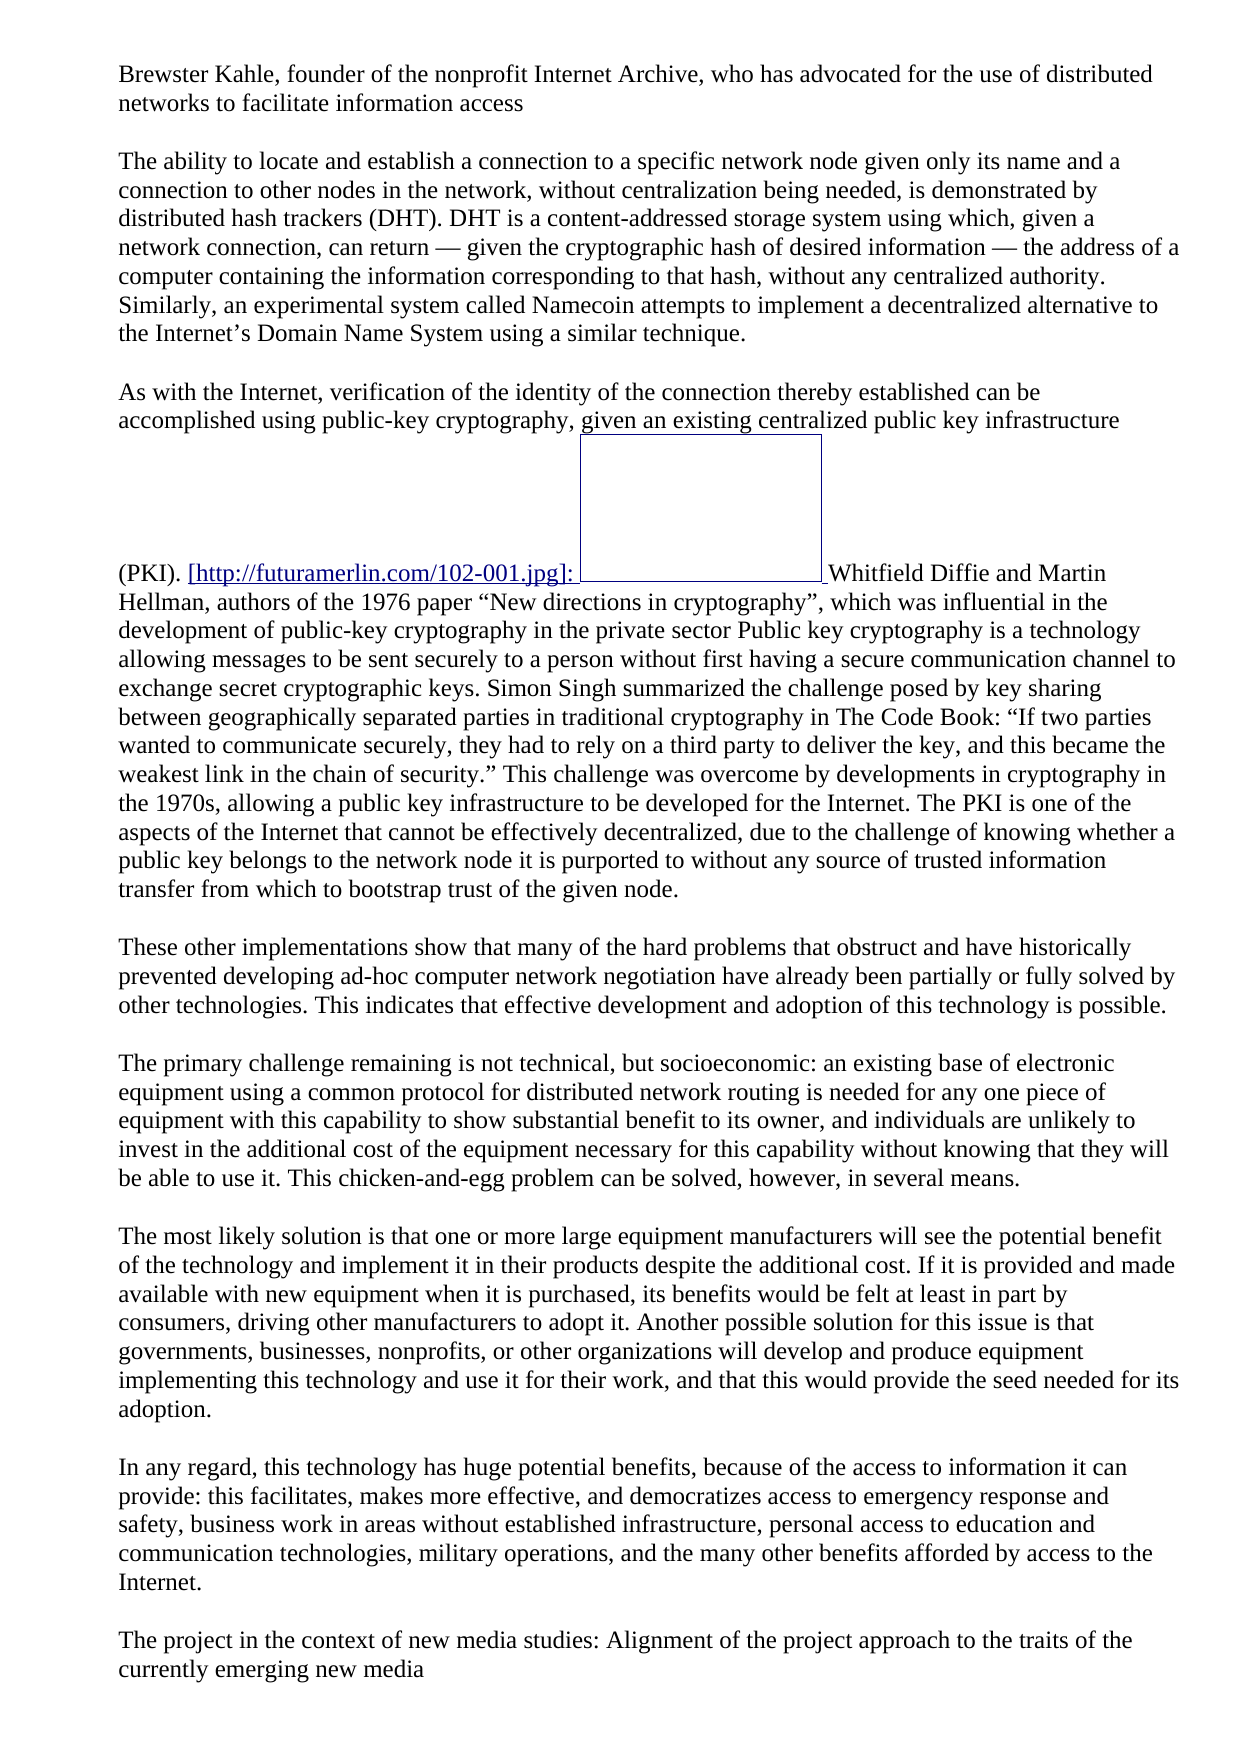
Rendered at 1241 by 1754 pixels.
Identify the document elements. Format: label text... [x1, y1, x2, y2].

text In any regard, this technology has huge potential benefits, because of the access to information it can provide: this facilitates, makes more effective, and democratizes access to emergency response and safety, business work in areas without established infrastructure, personal access to education and communication technologies, military operations, and the many other benefits afforded by access to the Internet. [118, 1452, 1181, 1596]
text A technology known as content-addressed storage systems enables the unambiguous identification of, and thereby discussion of, information, without the need to quote it in its entirety: whereas traditional citation formats (e.g. an author’s name and a title, or a Web URL) do not include enough information to verify that the cited document being viewed by a reader is the same as the document viewed by the author, by including a cryptographic hash, the content can be identified precisely. Brewster Kahle, quoting Peter Lyman, writes: “Now we can add something: ‘Content addressibility means that knowledge has a name.’” This is the system used by the Git distributed version control system, and it allows validation of the accuracy of a copy of a document or set of documents, and thereby validation of the authenticity of them as well through the use of cryptographic signatures. [http://futuramerlin.com/102-000.jpg]: Brewster Kahle, founder of the nonprofit Internet Archive, who has advocated for the use of distributed networks to facilitate information access [118, 59, 1181, 117]
text The project in the context of new media studies: Alignment of the project approach to the traits of the currently emerging new media [118, 1625, 1181, 1683]
text The ability to locate and establish a connection to a specific network node given only its name and a connection to other nodes in the network, without centralization being needed, is demonstrated by distributed hash trackers (DHT). DHT is a content-addressed storage system using which, given a network connection, can return — given the cryptographic hash of desired information — the address of a computer containing the information corresponding to that hash, without any centralized authority. Similarly, an experimental system called Namecoin attempts to implement a decentralized alternative to the Internet’s Domain Name System using a similar technique. [118, 146, 1181, 347]
text As with the Internet, verification of the identity of the connection thereby established can be accomplished using public-key cryptography, given an existing centralized public key infrastructure (PKI). [http://futuramerlin.com/102-001.jpg]: Whitfield Diffie and Martin Hellman, authors of the 1976 paper “New directions in cryptography”, which was influential in the development of public-key cryptography in the private sector Public key cryptography is a technology allowing messages to be sent securely to a person without first having a secure communication channel to exchange secret cryptographic keys. Simon Singh summarized the challenge posed by key sharing between geographically separated parties in traditional cryptography in The Code Book: “If two parties wanted to communicate securely, they had to rely on a third party to deliver the key, and this became the weakest link in the chain of security.” This challenge was overcome by developments in cryptography in the 1970s, allowing a public key infrastructure to be developed for the Internet. The PKI is one of the aspects of the Internet that cannot be effectively decentralized, due to the challenge of knowing whether a public key belongs to the network node it is purported to without any source of trusted information transfer from which to bootstrap trust of the given node. [118, 377, 1181, 903]
text These other implementations show that many of the hard problems that obstruct and have historically prevented developing ad-hoc computer network negotiation have already been partially or fully solved by other technologies. This indicates that effective development and adoption of this technology is possible. [118, 932, 1181, 1018]
text The primary challenge remaining is not technical, but socioeconomic: an existing base of electronic equipment using a common protocol for distributed network routing is needed for any one piece of equipment with this capability to show substantial benefit to its owner, and individuals are unlikely to invest in the additional cost of the equipment necessary for this capability without knowing that they will be able to use it. This chicken-and-egg problem can be solved, however, in several means. [118, 1048, 1181, 1192]
text The most likely solution is that one or more large equipment manufacturers will see the potential benefit of the technology and implement it in their products despite the additional cost. If it is provided and made available with new equipment when it is purchased, its benefits would be felt at least in part by consumers, driving other manufacturers to adopt it. Another possible solution for this issue is that governments, businesses, nonprofits, or other organizations will develop and produce equipment implementing this technology and use it for their work, and that this would provide the seed needed for its adoption. [118, 1221, 1181, 1422]
